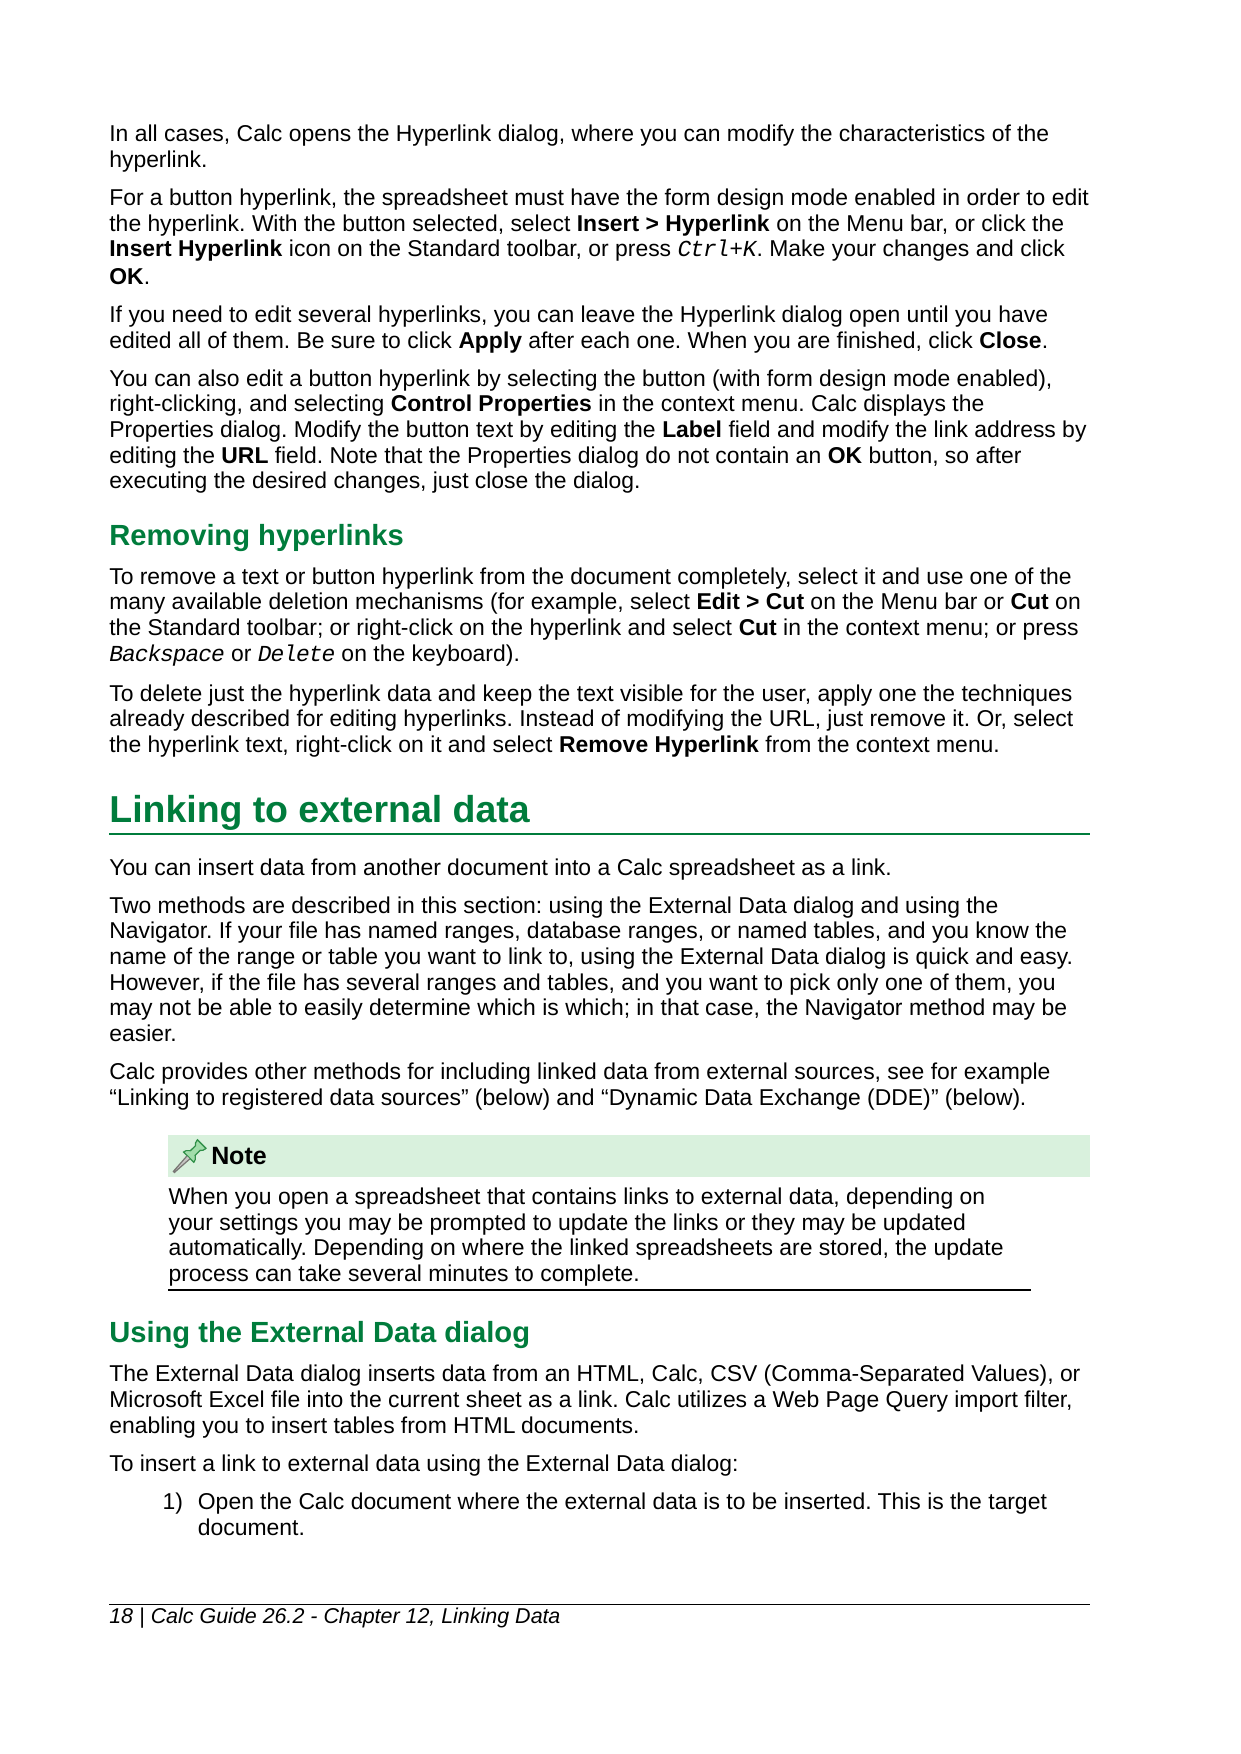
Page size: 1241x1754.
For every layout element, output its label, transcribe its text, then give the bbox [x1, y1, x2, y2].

text To delete just the hyperlink data and keep the text visible for the user, apply one the techniques already described for editing hyperlinks. Instead of modifying the URL, just remove it. Or, select the hyperlink text, right-click on it and select Remove Hyperlink from the context menu. [109, 680, 1090, 757]
text You can also edit a button hyperlink by selecting the button (with form design mode enabled), right-clicking, and selecting Control Properties in the context menu. Calc displays the Properties dialog. Modify the button text by editing the Label field and modify the link address by editing the URL field. Note that the Properties dialog do not contain an OK button, so after executing the desired changes, just close the dialog. [109, 366, 1090, 494]
text Calc provides other methods for including linked data from external sources, see for example “Linking to registered data sources” (below) and “Dynamic Data Exchange (DDE)” (below). [109, 1059, 1090, 1110]
text If you need to edit several hyperlinks, you can leave the Hyperlink dialog open until you have edited all of them. Be sure to click Apply after each one. When you are finished, click Close. [109, 302, 1090, 353]
list Open the Calc document where the external data is to be inserted. This is the target document. [183, 1489, 1090, 1540]
text To remove a text or button hyperlink from the document completely, select it and use one of the many available deletion mechanisms (for example, select Edit > Cut on the Menu bar or Cut on the Standard toolbar; or right-click on the hyperlink and select Cut in the context menu; or press Backspace or Delete on the keyboard). [109, 563, 1090, 668]
list To insert a link to external data using the External Data dialog: [109, 1451, 1090, 1476]
subtitle Removing hyperlinks [109, 518, 1090, 551]
subtitle Note [210, 1135, 1090, 1177]
text Two methods are described in this section: using the External Data dialog and using the Navigator. If your file has named ranges, database ranges, or named tables, and you know the name of the range or table you want to link to, using the External Data dialog is quick and easy. However, if the file has several ranges and tables, and you want to pick only one of them, you may not be able to easily determine which is which; in that case, the Navigator method may be easier. [109, 892, 1090, 1046]
text For a button hyperlink, the spreadsheet must have the form design mode enabled in order to edit the hyperlink. With the button selected, select Insert > Hyperlink on the Menu bar, or click the Insert Hyperlink icon on the Standard toolbar, or press Ctrl+K. Make your changes and click OK. [109, 185, 1090, 289]
subtitle Linking to external data [109, 788, 1090, 833]
text You can insert data from another document into a Calc spreadsheet as a link. [109, 854, 1090, 880]
text In all cases, Calc opens the Hyperlink dialog, where you can modify the characteristics of the hyperlink. [109, 121, 1090, 172]
text When you open a spreadsheet that contains links to external data, depending on your settings you may be prompted to update the links or they may be updated automatically. Depending on where the linked spreadsheets are stored, the update process can take several minutes to complete. [168, 1184, 1031, 1289]
subtitle Using the External Data dialog [109, 1316, 1090, 1349]
text The External Data dialog inserts data from an HTML, Calc, CSV (Comma-Separated Values), or Microsoft Excel file into the current sheet as a link. Calc utilizes a Web Page Query import filter, enabling you to insert tables from HTML documents. [109, 1361, 1090, 1438]
